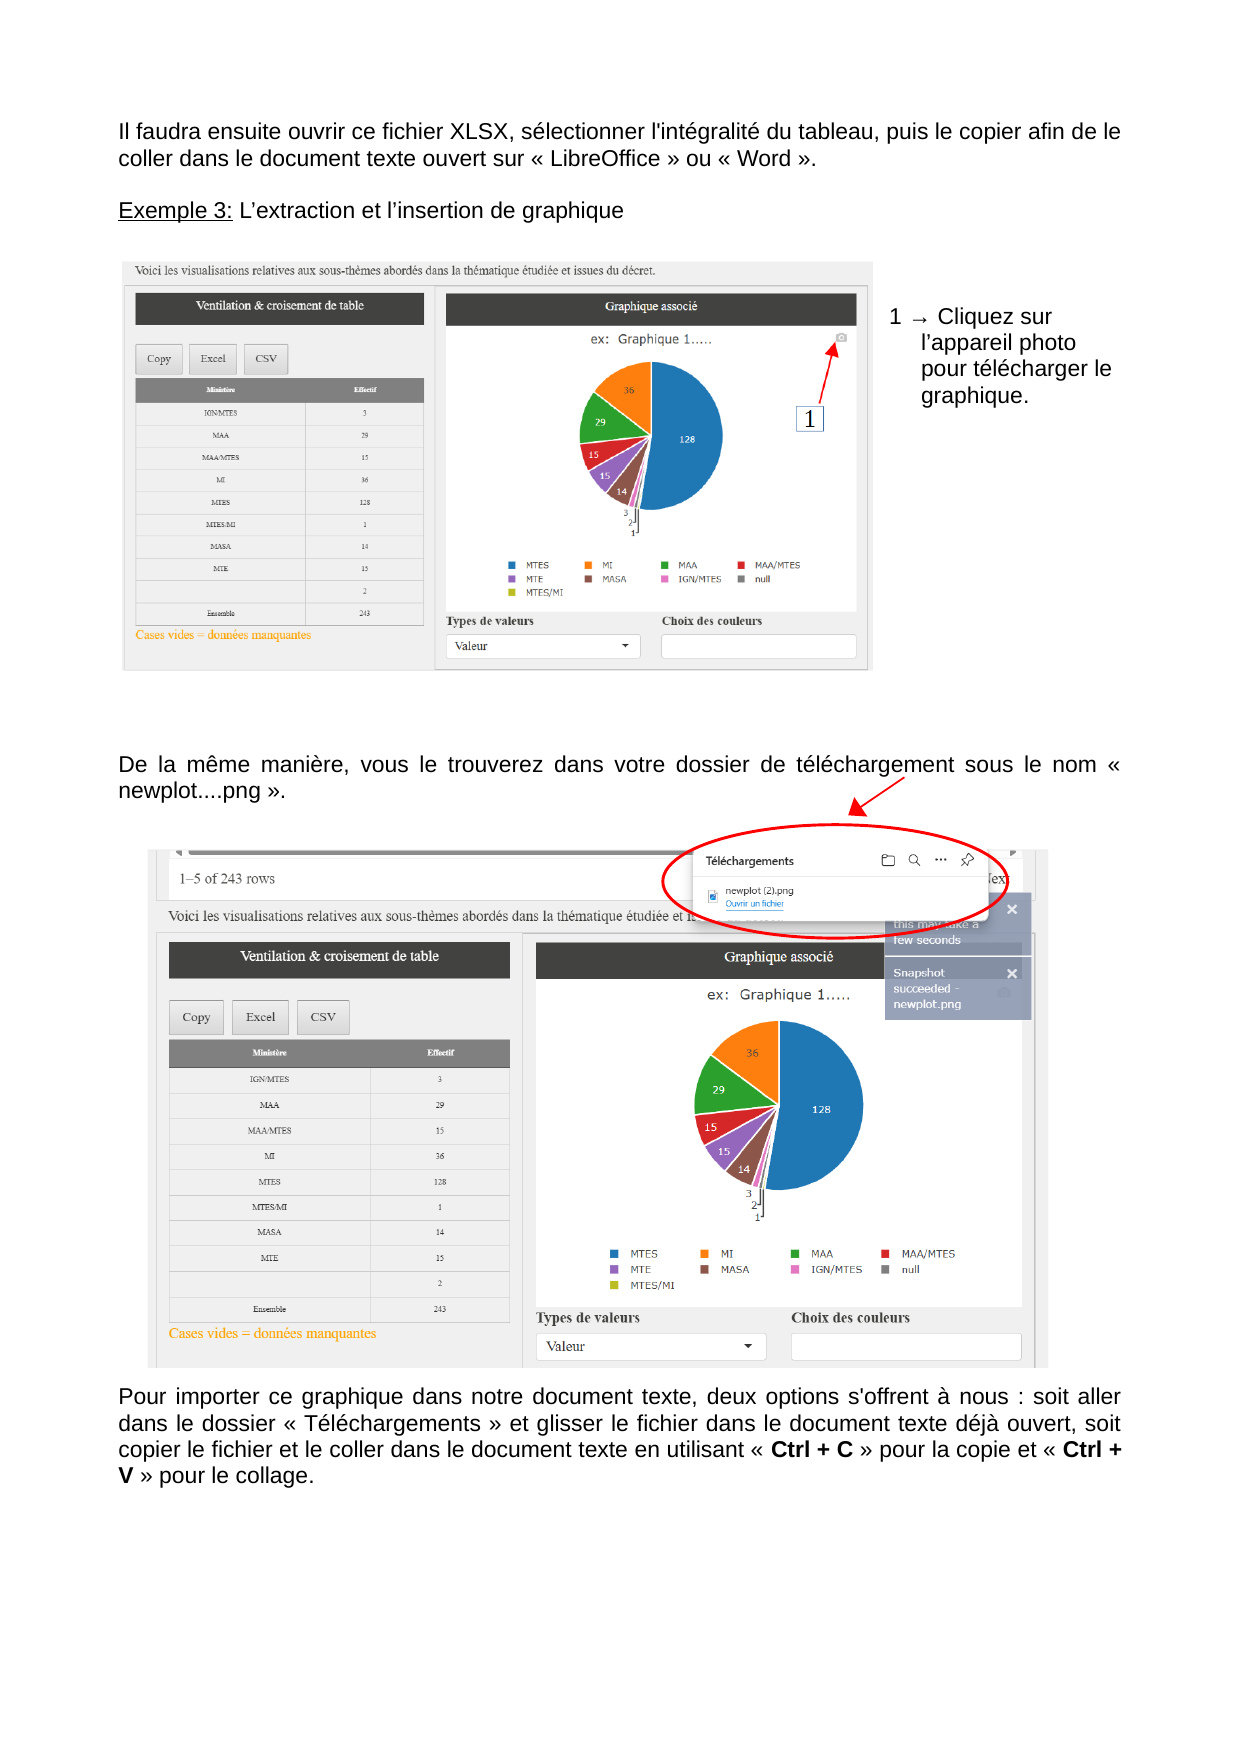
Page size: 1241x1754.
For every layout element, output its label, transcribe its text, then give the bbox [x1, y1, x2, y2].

text Exemple 3: L’extraction et l’insertion de graphique [118, 197, 1122, 223]
text De la même manière, vous le trouverez dans votre dossier de téléchargement sous le nom « newplot....png ». [118, 751, 1122, 803]
text Il faudra ensuite ouvrir ce fichier XLSX, sélectionner l'intégralité du tableau, puis le copier afin de le coller dans le document texte ouvert sur « LibreOffice » ou « Word ». [118, 118, 1122, 171]
picture [147, 849, 1049, 1368]
text 1 → Cliquez sur [883, 303, 1122, 329]
text Pour importer ce graphique dans notre document texte, deux options s'offrent à nous : soit aller dans le dossier « Téléchargements » et glisser le fichier dans le document texte déjà ouvert, soit copier le fichier et le coller dans le document texte en utilisant « Ctrl + C » pour la copie et « Ctrl + V » pour le collage. [118, 1383, 1122, 1488]
text graphique. [883, 382, 1122, 408]
picture [665, 849, 1006, 936]
text pour télécharger le [883, 355, 1122, 382]
picture [115, 258, 883, 674]
text l’appareil photo [883, 329, 1122, 355]
